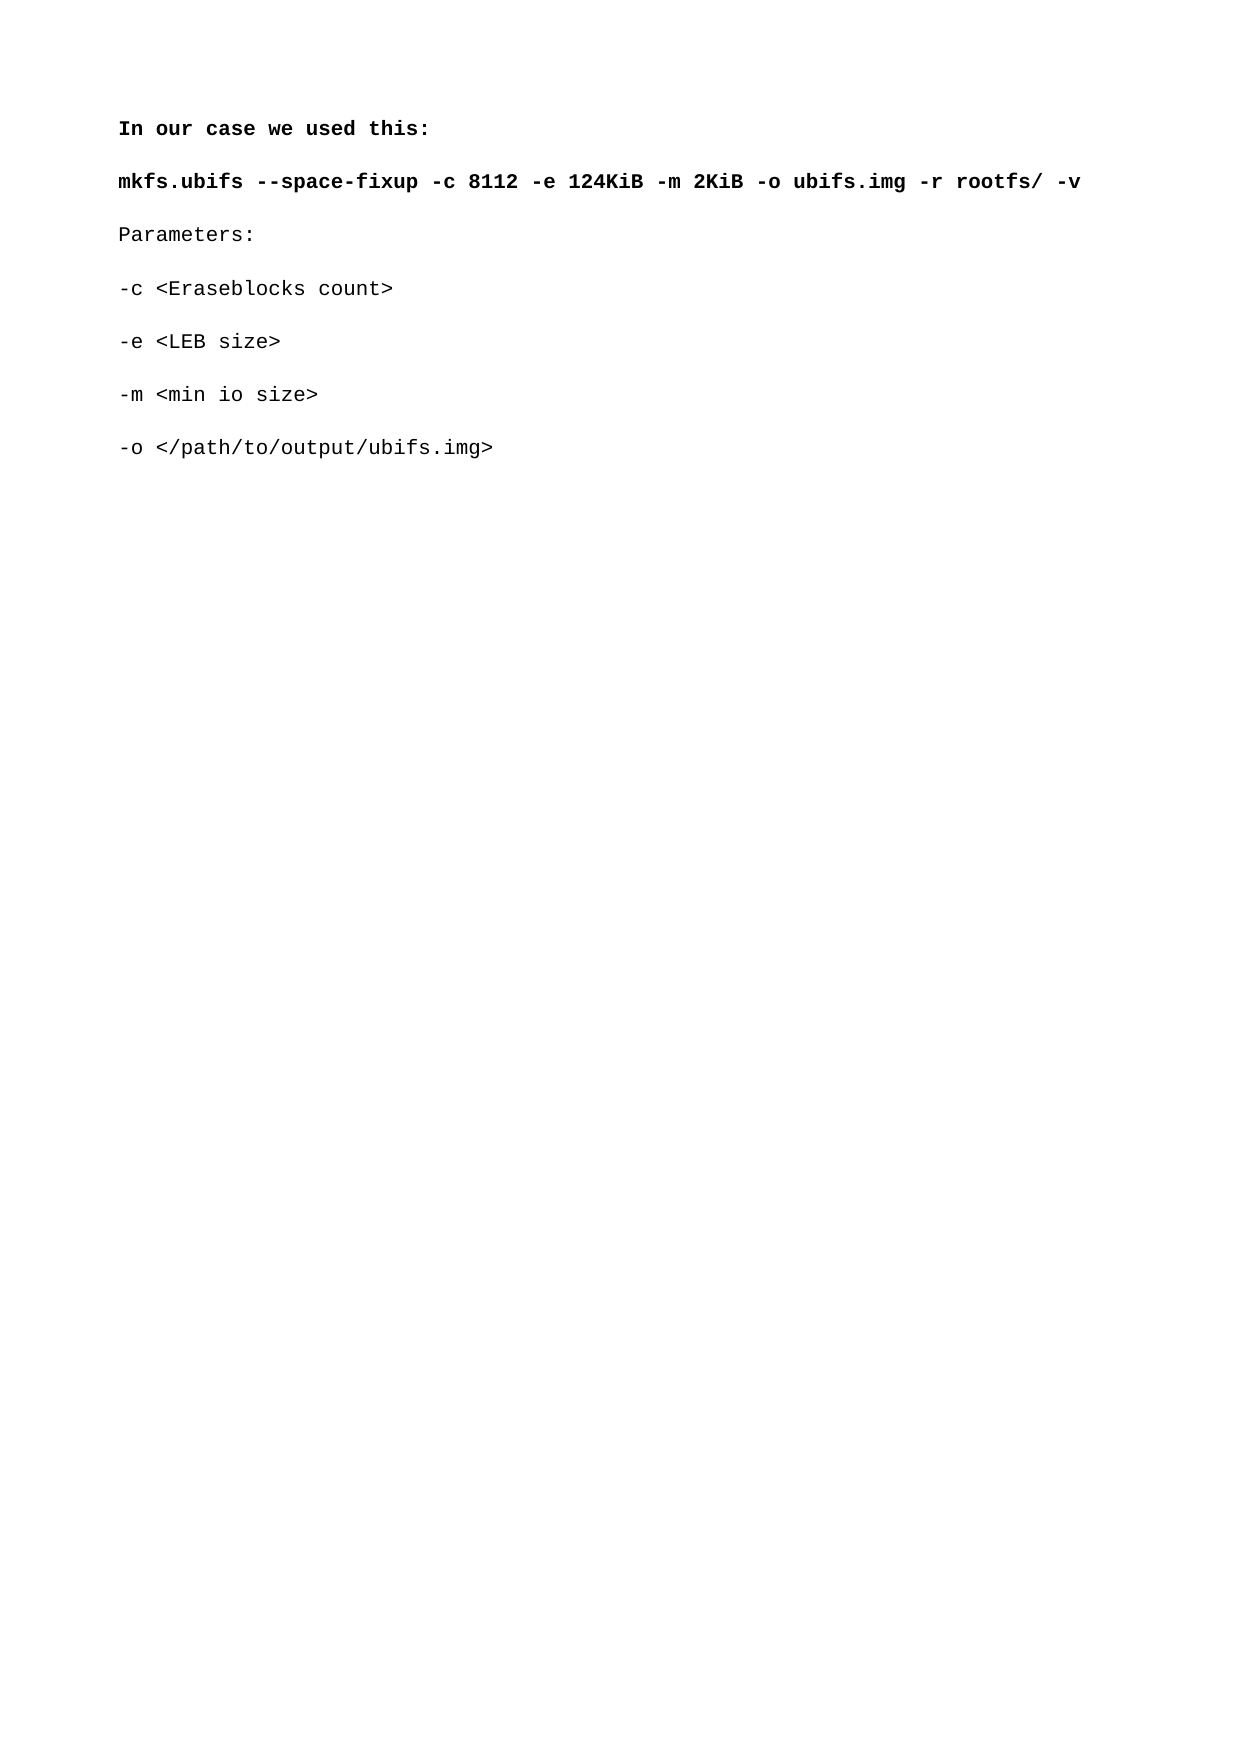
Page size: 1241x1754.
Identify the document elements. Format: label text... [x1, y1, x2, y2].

text In our case we used this: [118, 118, 1122, 142]
text -m <min io size> [118, 384, 1122, 407]
text -c <Eraseblocks count> [118, 277, 1122, 301]
text -o </path/to/output/ubifs.img> [118, 437, 1122, 461]
text -e <LEB size> [118, 331, 1122, 354]
text Parameters: [118, 224, 1122, 248]
text mkfs.ubifs --space-fixup -c 8112 -e 124KiB -m 2KiB -o ubifs.img -r rootfs/ -v [118, 171, 1122, 195]
